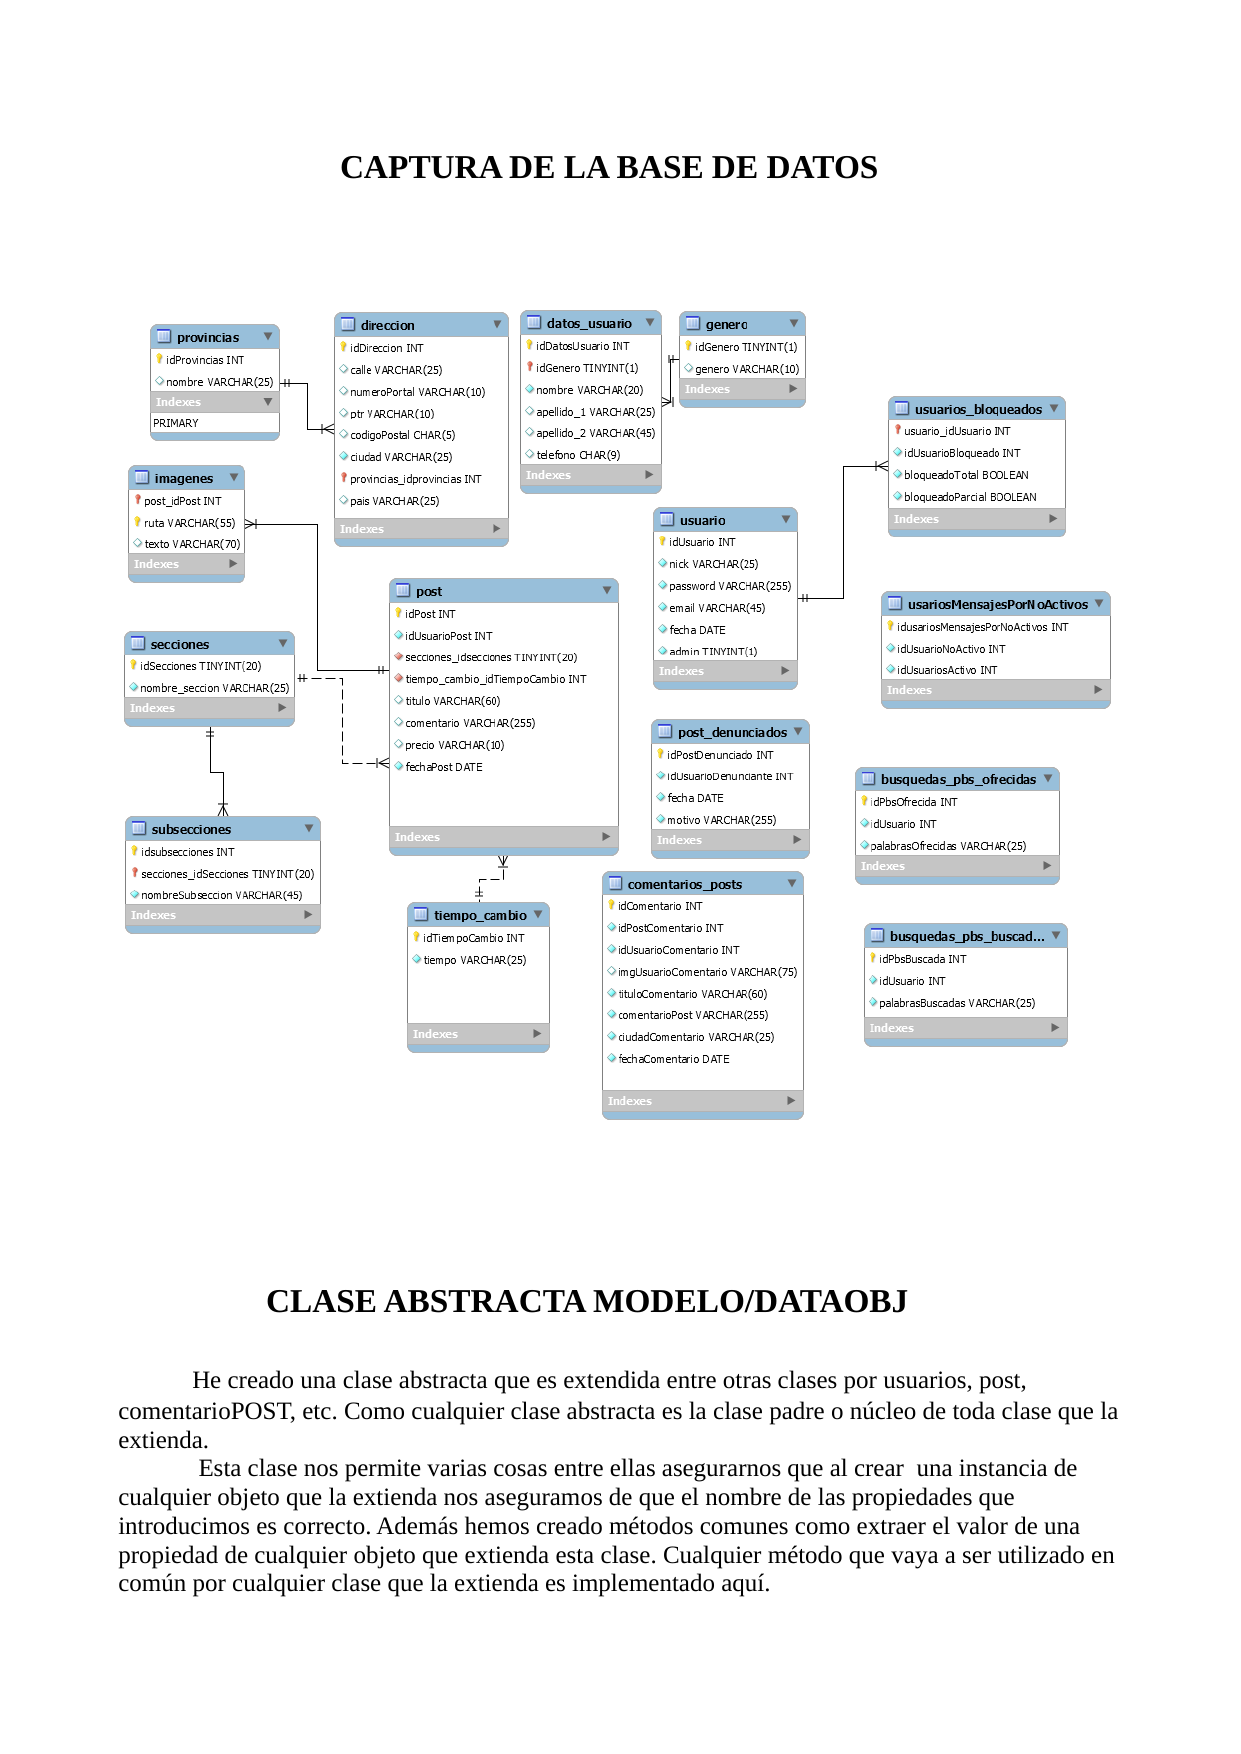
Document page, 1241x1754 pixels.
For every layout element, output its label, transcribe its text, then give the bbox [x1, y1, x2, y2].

picture [118, 300, 1123, 1128]
text He creado una clase abstracta que es extendida entre otras clases por usuarios, post, comentarioPOST, etc. Como cualquier clase abstracta es la clase padre o núcleo de toda clase que la extienda. [118, 1358, 1122, 1453]
text CLASE ABSTRACTA MODELO/DATAOBJ [118, 1281, 1122, 1319]
text CAPTURA DE LA BASE DE DATOS [118, 147, 1122, 185]
text Esta clase nos permite varias cosas entre ellas asegurarnos que al crear una instancia de cualquier objeto que la extienda nos aseguramos de que el nombre de las propiedades que introducimos es correcto. Además hemos creado métodos comunes como extraer el valor de una propiedad de cualquier objeto que extienda esta clase. Cualquier método que vaya a ser utilizado en común por cualquier clase que la extienda es implementado aquí. [118, 1453, 1122, 1597]
